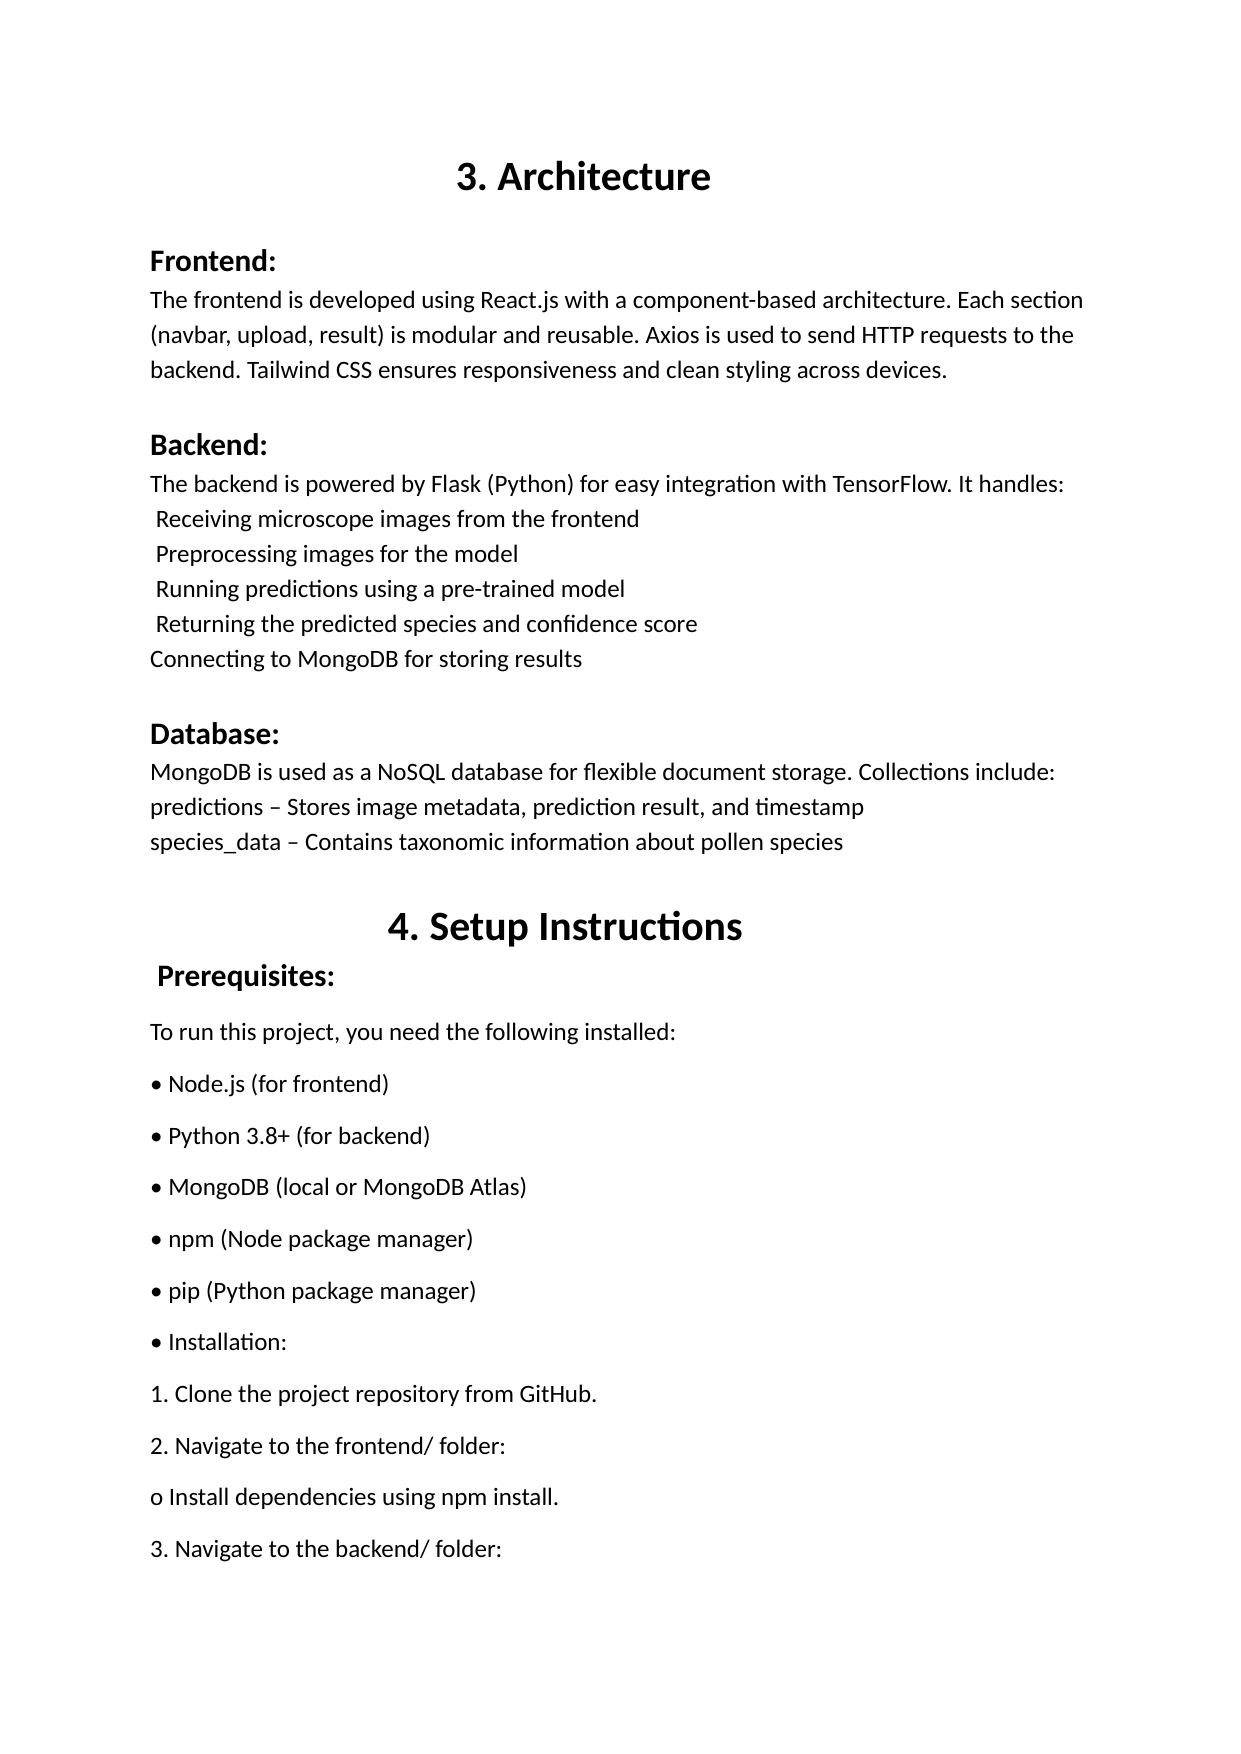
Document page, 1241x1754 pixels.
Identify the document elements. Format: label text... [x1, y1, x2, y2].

text 1. Clone the project repository from GitHub. [150, 1378, 1090, 1409]
text • MongoDB (local or MongoDB Atlas) [150, 1172, 1090, 1202]
text 2. Navigate to the frontend/ folder: [150, 1430, 1090, 1460]
text • Installation: [150, 1327, 1090, 1357]
text • npm (Node package manager) [150, 1223, 1090, 1254]
text • pip (Python package manager) [150, 1275, 1090, 1305]
text • Python 3.8+ (for backend) [150, 1120, 1090, 1150]
text o Install dependencies using npm install. [150, 1482, 1090, 1512]
text • Node.js (for frontend) [150, 1068, 1090, 1099]
text To run this project, you need the following installed: [150, 1017, 1090, 1047]
text 3. Architecture Frontend: The frontend is developed using React.js with a component-based architecture. Each section (navbar, upload, result) is modular and reusable. Axios is used to send HTTP requests to the backend. Tailwind CSS ensures responsiveness and clean styling across devices. Backend: The backend is powered by Flask (Python) for easy integration with TensorFlow. It handles: Receiving microscope images from the frontend Preprocessing images for the model Running predictions using a pre-trained model Returning the predicted species and confidence score Connecting to MongoDB for storing results Database: MongoDB is used as a NoSQL database for flexible document storage. Collections include: predictions – Stores image metadata, prediction result, and timestamp species_data – Contains taxonomic information about pollen species 4. Setup Instructions Prerequisites: [150, 150, 1090, 994]
text 3. Navigate to the backend/ folder: [150, 1533, 1090, 1564]
